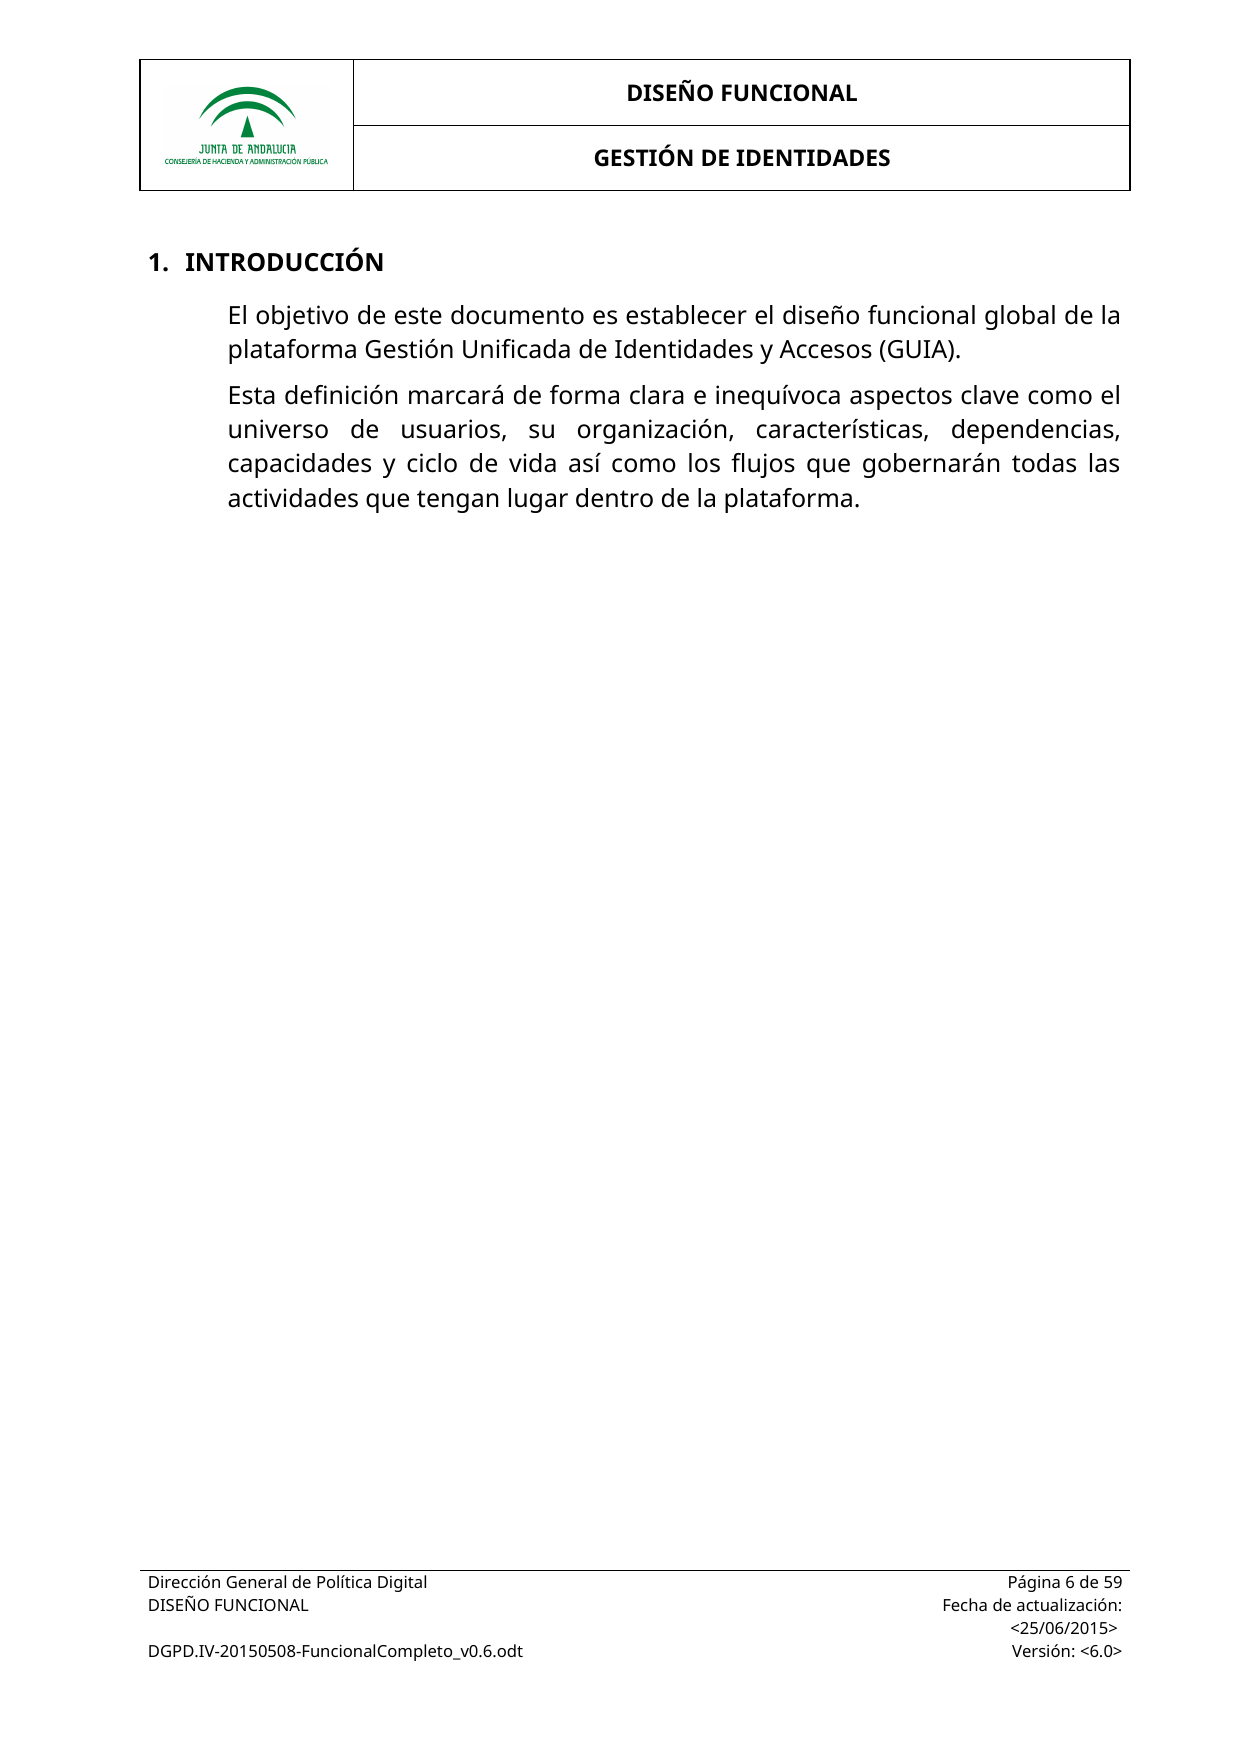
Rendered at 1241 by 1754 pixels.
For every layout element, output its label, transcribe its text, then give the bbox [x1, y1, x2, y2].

picture [164, 85, 330, 165]
text Esta definición marcará de forma clara e inequívoca aspectos clave como el universo de usuarios, su organización, características, dependencias, capacidades y ciclo de vida así como los flujos que gobernarán todas las actividades que tengan lugar dentro de la plataforma. [227, 378, 1122, 514]
text El objetivo de este documento es establecer el diseño funcional global de la plataforma Gestión Unificada de Identidades y Accesos (GUIA). [227, 297, 1122, 366]
subtitle INTRODUCCIÓN [148, 245, 1122, 279]
